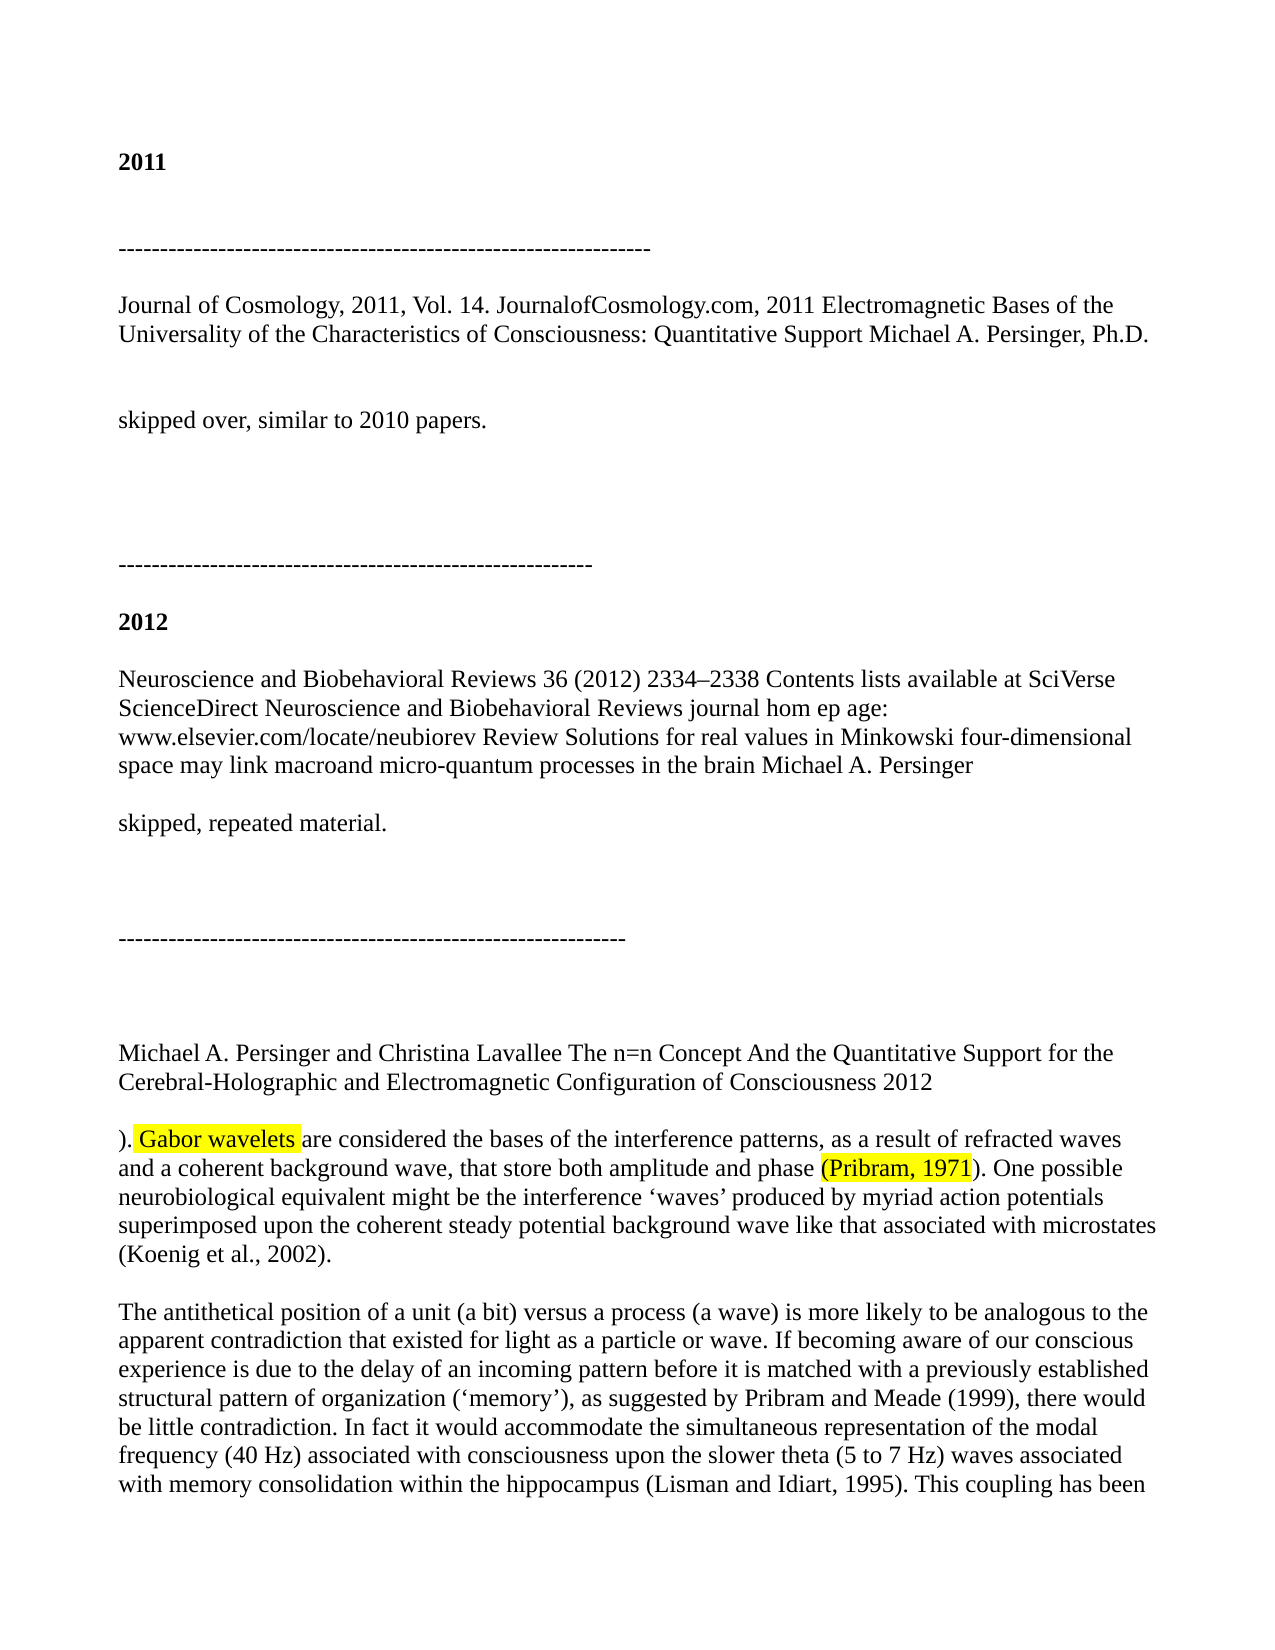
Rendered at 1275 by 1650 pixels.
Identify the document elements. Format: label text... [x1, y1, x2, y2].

text skipped over, similar to 2010 papers. [118, 406, 1157, 434]
text ------------------------------------------------------------- [118, 923, 1157, 952]
text skipped, repeated material. [118, 808, 1157, 837]
text ). Gabor wavelets are considered the bases of the interference patterns, as a result of refracted waves and a coherent background wave, that store both amplitude and phase (Pribram, 1971). One possible neurobiological equivalent might be the interference ‘waves’ produced by myriad action potentials superimposed upon the coherent steady potential background wave like that associated with microstates (Koenig et al., 2002). [118, 1124, 1157, 1268]
text ---------------------------------------------------------------- [118, 233, 1157, 262]
text 2011 [118, 147, 1157, 176]
text Journal of Cosmology, 2011, Vol. 14. JournalofCosmology.com, 2011 Electromagnetic Bases of the Universality of the Characteristics of Consciousness: Quantitative Support Michael A. Persinger, Ph.D. [118, 291, 1157, 348]
text Neuroscience and Biobehavioral Reviews 36 (2012) 2334–2338 Contents lists available at SciVerse ScienceDirect Neuroscience and Biobehavioral Reviews journal hom ep age: www.elsevier.com/locate/neubiorev Review Solutions for real values in Minkowski four-dimensional space may link macroand micro-quantum processes in the brain Michael A. Persinger [118, 664, 1157, 779]
text --------------------------------------------------------- [118, 549, 1157, 578]
text The antithetical position of a unit (a bit) versus a process (a wave) is more likely to be analogous to the apparent contradiction that existed for light as a particle or wave. If becoming aware of our conscious experience is due to the delay of an incoming pattern before it is matched with a previously established structural pattern of organization (‘memory’), as suggested by Pribram and Meade (1999), there would be little contradiction. In fact it would accommodate the simultaneous representation of the modal frequency (40 Hz) associated with consciousness upon the slower theta (5 to 7 Hz) waves associated with memory consolidation within the hippocampus (Lisman and Idiart, 1995). This coupling has been [118, 1297, 1157, 1498]
text 2012 [118, 607, 1157, 636]
text Michael A. Persinger and Christina Lavallee The n=n Concept And the Quantitative Support for the Cerebral-Holographic and Electromagnetic Configuration of Consciousness 2012 [118, 1038, 1157, 1096]
